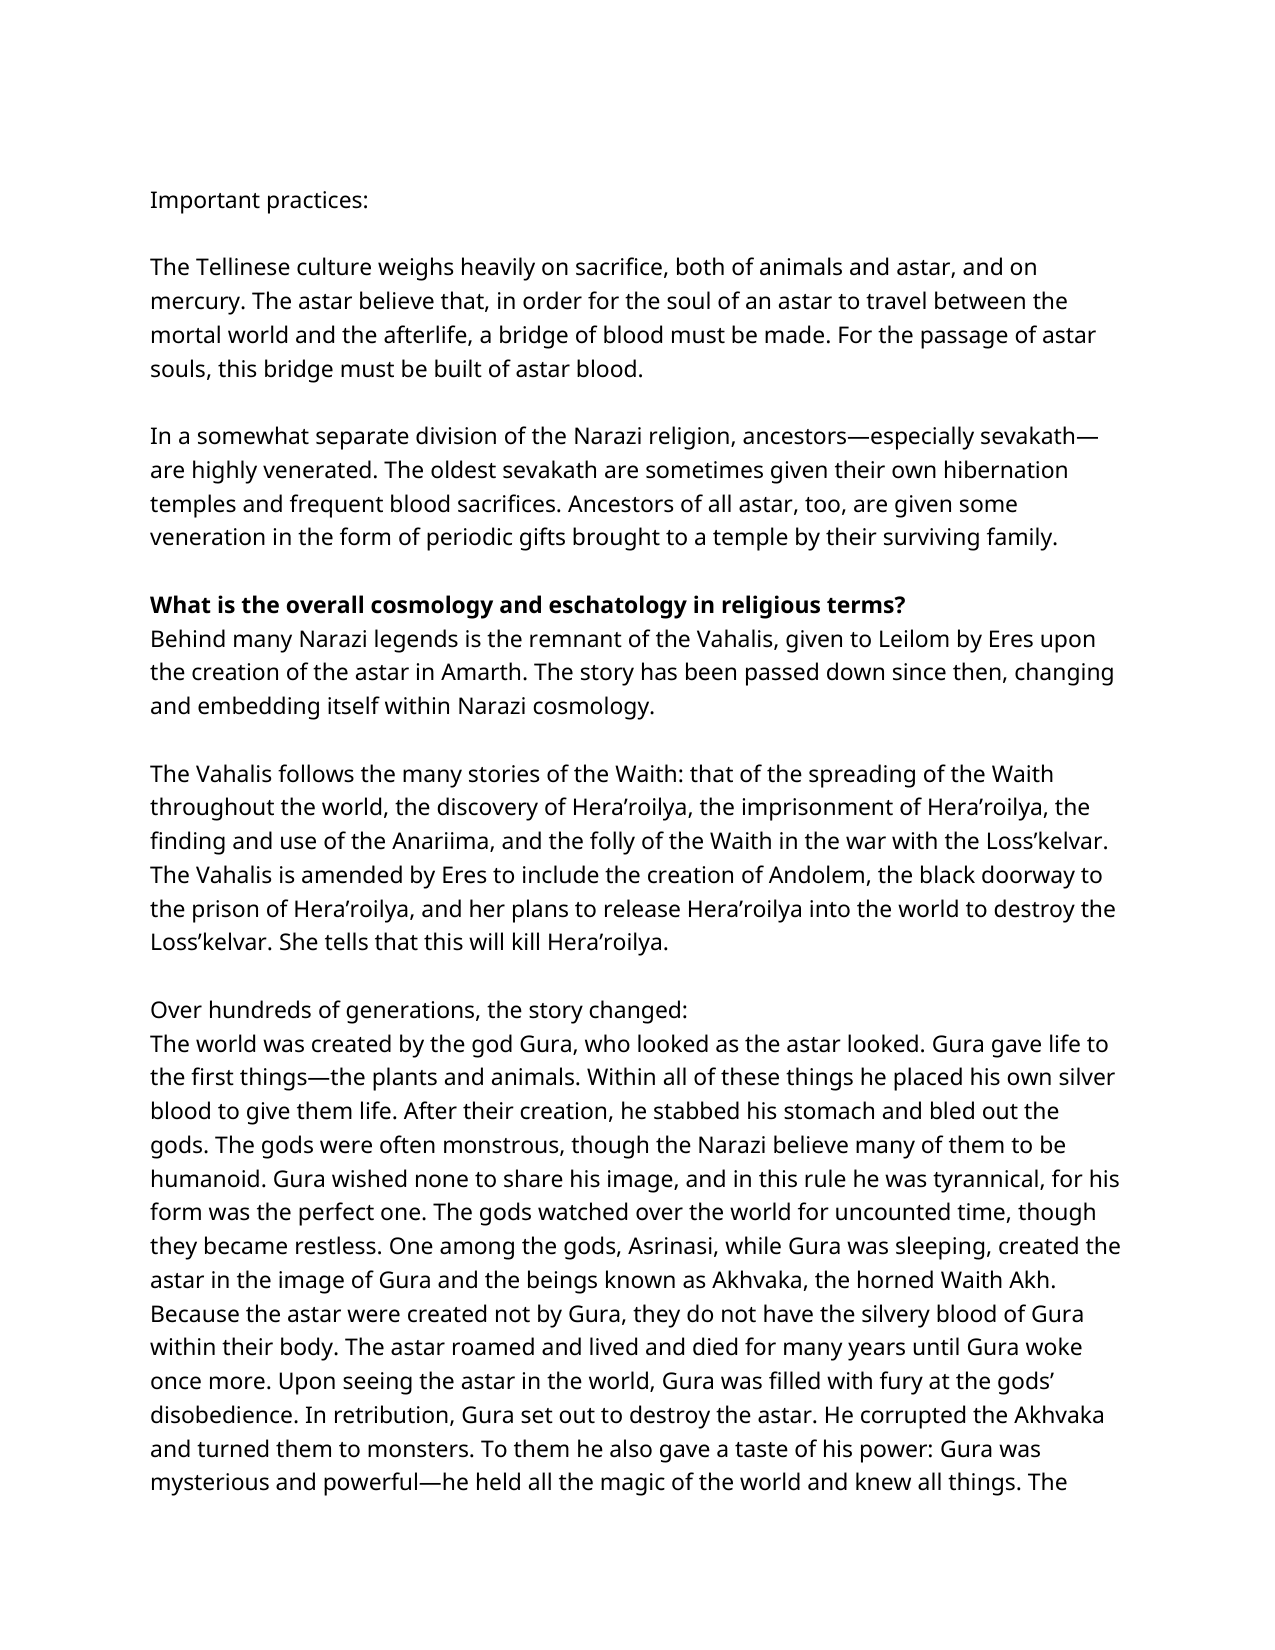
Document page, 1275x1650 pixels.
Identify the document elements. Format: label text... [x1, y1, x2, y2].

text Over hundreds of generations, the story changed: [150, 994, 1125, 1025]
text The world was created by the god Gura, who looked as the astar looked. Gura gave life to the first things—the plants and animals. Within all of these things he placed his own silver blood to give them life. After their creation, he stabbed his stomach and bled out the gods. The gods were often monstrous, though the Narazi believe many of them to be humanoid. Gura wished none to share his image, and in this rule he was tyrannical, for his form was the perfect one. The gods watched over the world for uncounted time, though they became restless. One among the gods, Asrinasi, while Gura was sleeping, created the astar in the image of Gura and the beings known as Akhvaka, the horned Waith Akh. Because the astar were created not by Gura, they do not have the silvery blood of Gura within their body. The astar roamed and lived and died for many years until Gura woke once more. Upon seeing the astar in the world, Gura was filled with fury at the gods’ disobedience. In retribution, Gura set out to destroy the astar. He corrupted the Akhvaka and turned them to monsters. To them he also gave a taste of his power: Gura was mysterious and powerful—he held all the magic of the world and knew all things. The [150, 1027, 1125, 1497]
text Important practices: [150, 184, 1125, 215]
text The Tellinese culture weighs heavily on sacrifice, both of animals and astar, and on mercury. The astar believe that, in order for the soul of an astar to travel between the mortal world and the afterlife, a bridge of blood must be made. For the passage of astar souls, this bridge must be built of astar blood. [150, 251, 1125, 384]
text Behind many Narazi legends is the remnant of the Vahalis, given to Leilom by Eres upon the creation of the astar in Amarth. The story has been passed down since then, changing and embedding itself within Narazi cosmology. [150, 622, 1125, 721]
text The Vahalis follows the many stories of the Waith: that of the spreading of the Waith throughout the world, the discovery of Hera’roilya, the imprisonment of Hera’roilya, the finding and use of the Anariima, and the folly of the Waith in the war with the Loss’kelvar. The Vahalis is amended by Eres to include the creation of Andolem, the black doorway to the prison of Hera’roilya, and her plans to release Hera’roilya into the world to destroy the Loss’kelvar. She tells that this will kill Hera’roilya. [150, 757, 1125, 957]
text What is the overall cosmology and eschatology in religious terms? [150, 589, 1125, 620]
text In a somewhat separate division of the Narazi religion, ancestors—especially sevakath—are highly venerated. The oldest sevakath are sometimes given their own hibernation temples and frequent blood sacrifices. Ancestors of all astar, too, are given some veneration in the form of periodic gifts brought to a temple by their surviving family. [150, 420, 1125, 552]
